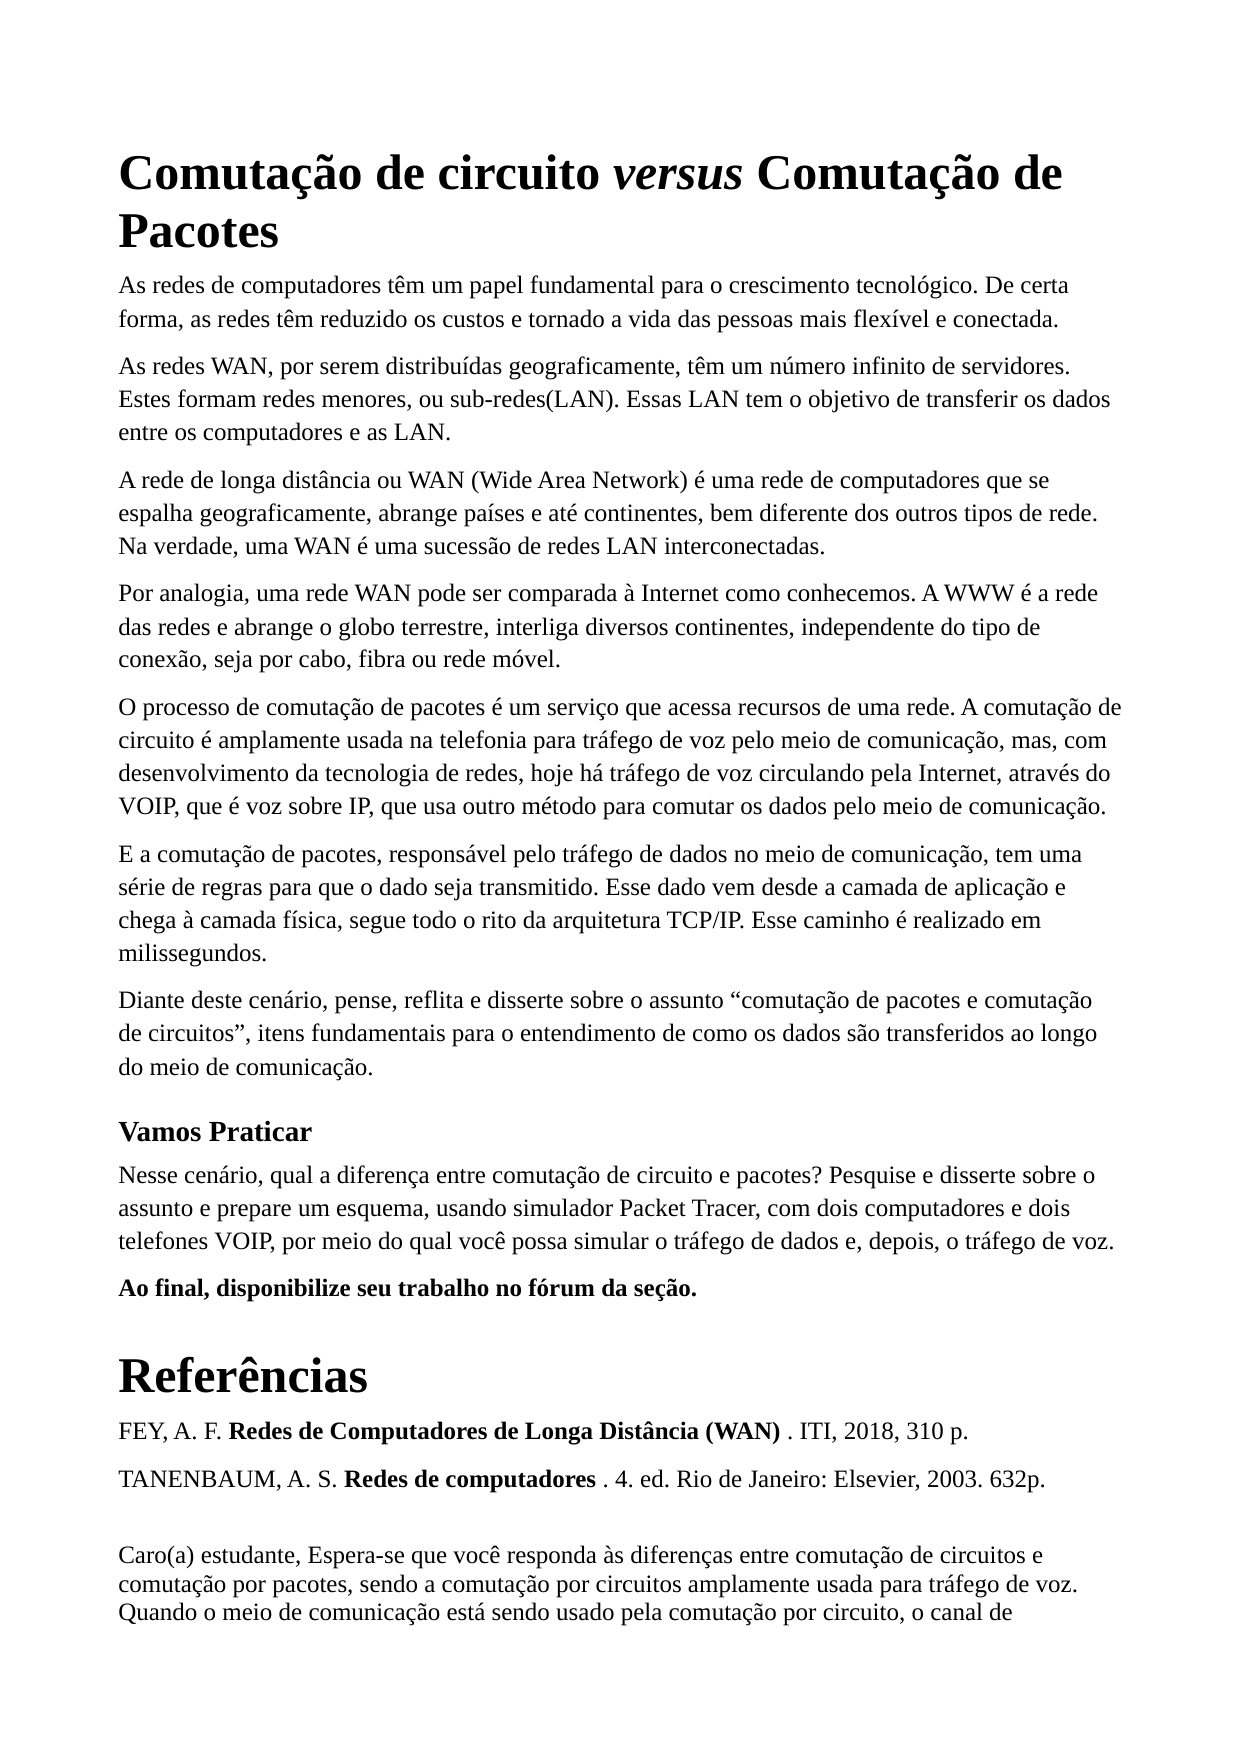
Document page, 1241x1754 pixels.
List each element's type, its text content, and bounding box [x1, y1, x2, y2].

subtitle Vamos Praticar [118, 1114, 1122, 1147]
subtitle Comutação de circuito versus Comutação de Pacotes [118, 143, 1122, 258]
text Diante deste cenário, pense, reflita e disserte sobre o assunto “comutação de pacotes e comutação de circuitos”, itens fundamentais para o entendimento de como os dados são transferidos ao longo do meio de comunicação. [118, 986, 1122, 1080]
text As redes WAN, por serem distribuídas geograficamente, têm um número infinito de servidores. Estes formam redes menores, ou sub-redes(LAN). Essas LAN tem o objetivo de transferir os dados entre os computadores e as LAN. [118, 351, 1122, 446]
text TANENBAUM, A. S. Redes de computadores . 4. ed. Rio de Janeiro: Elsevier, 2003. 632p. [118, 1464, 1122, 1492]
text FEY, A. F. Redes de Computadores de Longa Distância (WAN) . ITI, 2018, 310 p. [118, 1416, 1122, 1445]
text Ao final, disponibilize seu trabalho no fórum da seção. [118, 1273, 1122, 1302]
text Por analogia, uma rede WAN pode ser comparada à Internet como conhecemos. A WWW é a rede das redes e abrange o globo terrestre, interliga diversos continentes, independente do tipo de conexão, seja por cabo, fibra ou rede móvel. [118, 578, 1122, 673]
text As redes de computadores têm um papel fundamental para o crescimento tecnológico. De certa forma, as redes têm reduzido os custos e tornado a vida das pessoas mais flexível e conectada. [118, 271, 1122, 332]
text A rede de longa distância ou WAN (Wide Area Network) é uma rede de computadores que se espalha geograficamente, abrange países e até continentes, bem diferente dos outros tipos de rede. Na verdade, uma WAN é uma sucessão de redes LAN interconectadas. [118, 465, 1122, 560]
text O processo de comutação de pacotes é um serviço que acessa recursos de uma rede. A comutação de circuito é amplamente usada na telefonia para tráfego de voz pelo meio de comunicação, mas, com desenvolvimento da tecnologia de redes, hoje há tráfego de voz circulando pela Internet, através do VOIP, que é voz sobre IP, que usa outro método para comutar os dados pelo meio de comunicação. [118, 692, 1122, 820]
text Caro(a) estudante, Espera-se que você responda às diferenças entre comutação de circuitos e comutação por pacotes, sendo a comutação por circuitos amplamente usada para tráfego de voz. Quando o meio de comunicação está sendo usado pela comutação por circuito, o canal de [118, 1540, 1122, 1626]
text Nesse cenário, qual a diferença entre comutação de circuito e pacotes? Pesquise e disserte sobre o assunto e prepare um esquema, usando simulador Packet Tracer, com dois computadores e dois telefones VOIP, por meio do qual você possa simular o tráfego de dados e, depois, o tráfego de voz. [118, 1160, 1122, 1254]
text E a comutação de pacotes, responsável pelo tráfego de dados no meio de comunicação, tem uma série de regras para que o dado seja transmitido. Esse dado vem desde a camada de aplicação e chega à camada física, segue todo o rito da arquitetura TCP/IP. Esse caminho é realizado em milissegundos. [118, 839, 1122, 967]
subtitle Referências [118, 1346, 1122, 1403]
